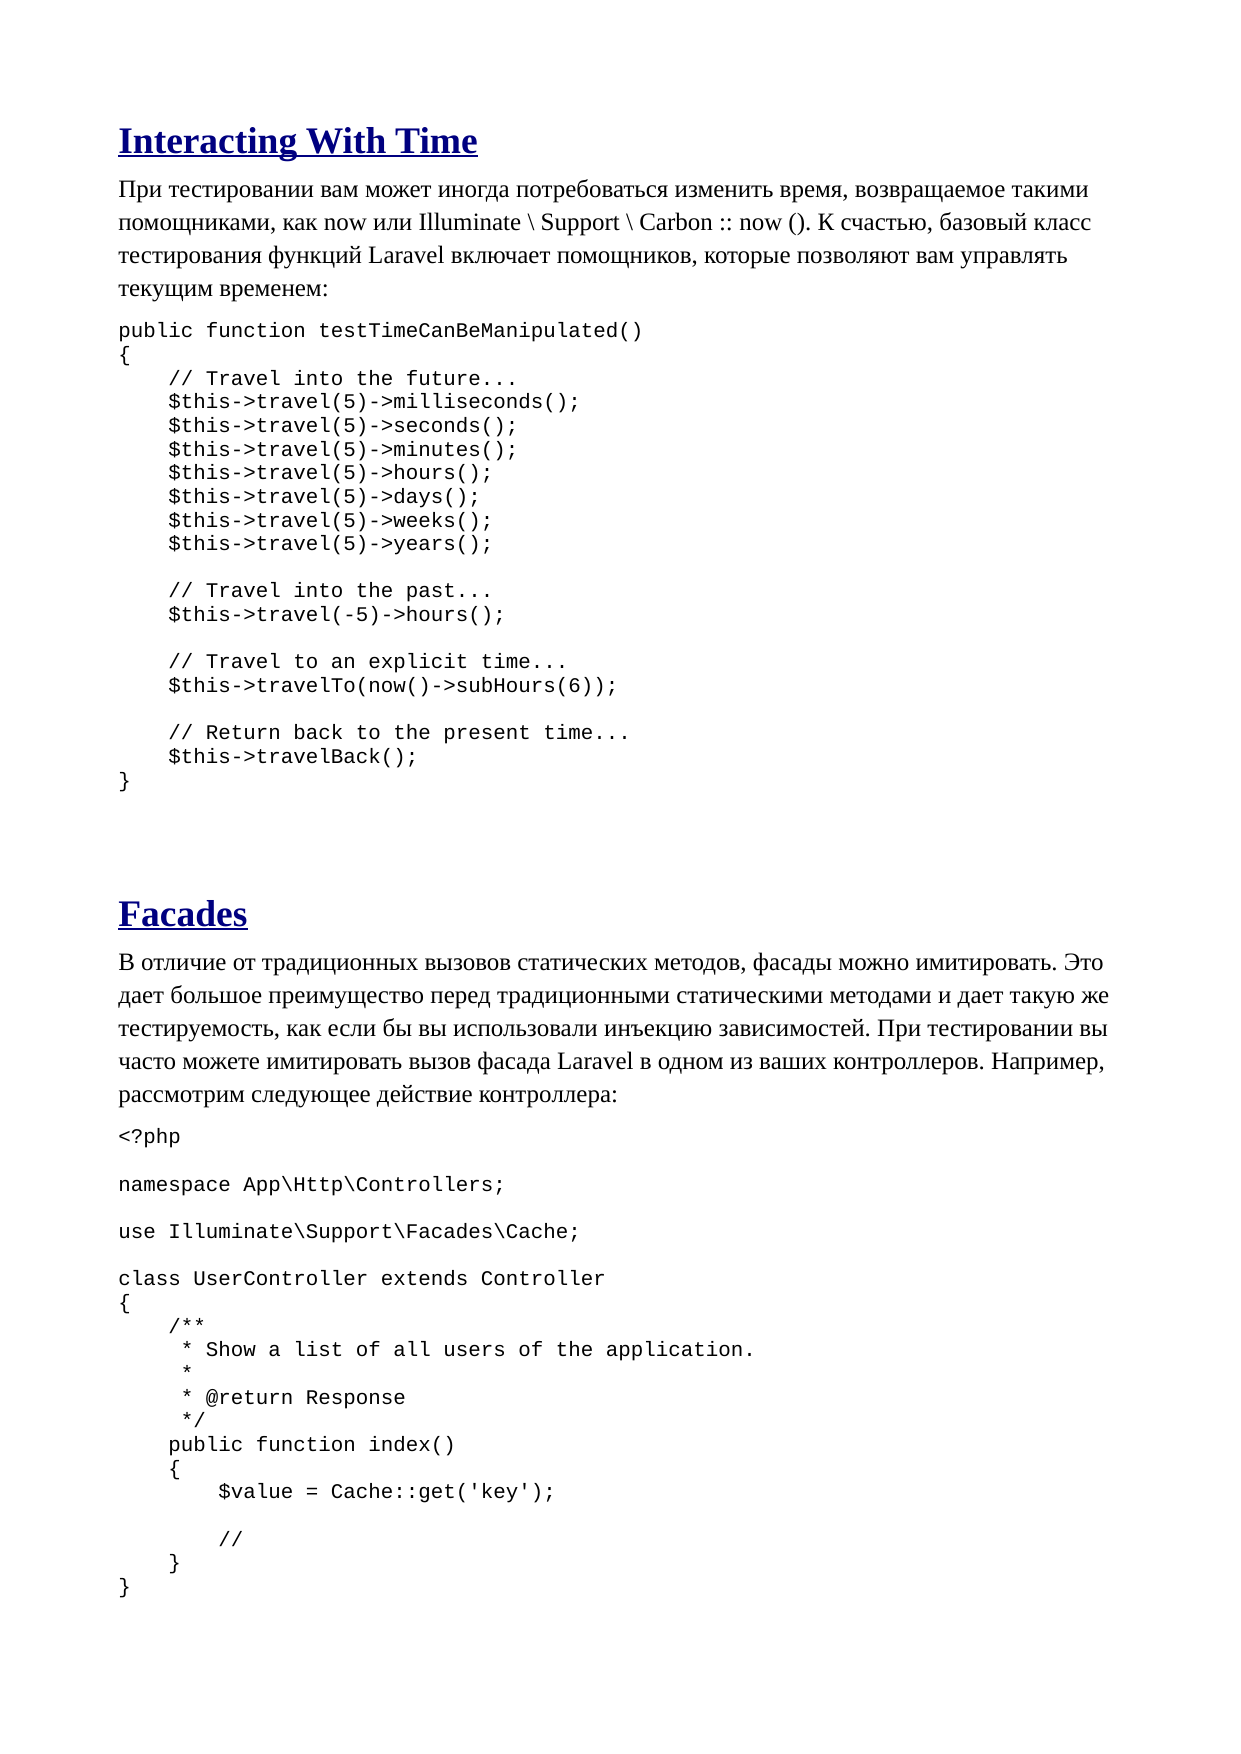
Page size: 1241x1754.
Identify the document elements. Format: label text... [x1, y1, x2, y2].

text $this->travel(5)->seconds(); [118, 415, 1122, 439]
text } [118, 1552, 1122, 1576]
text $this->travelTo(now()->subHours(6)); [118, 675, 1122, 699]
text // Travel into the future... [118, 368, 1122, 391]
text <?php [118, 1127, 1122, 1150]
text $this->travel(5)->hours(); [118, 462, 1122, 486]
text $this->travel(-5)->hours(); [118, 604, 1122, 628]
text // Travel into the past... [118, 581, 1122, 604]
text /** [118, 1316, 1122, 1339]
text $this->travel(5)->milliseconds(); [118, 391, 1122, 415]
text * Show a list of all users of the application. [118, 1339, 1122, 1363]
text public function testTimeCanBeManipulated() [118, 320, 1122, 344]
text { [118, 1292, 1122, 1316]
text * [118, 1363, 1122, 1387]
text namespace App\Http\Controllers; [118, 1174, 1122, 1197]
subtitle Facades [118, 891, 1122, 934]
subtitle Interacting With Time [118, 118, 1122, 161]
text $this->travel(5)->days(); [118, 486, 1122, 509]
text use Illuminate\Support\Facades\Cache; [118, 1221, 1122, 1245]
text } [118, 770, 1122, 793]
text public function index() [118, 1434, 1122, 1458]
text // [118, 1528, 1122, 1552]
text $this->travel(5)->years(); [118, 533, 1122, 557]
text $value = Cache::get('key'); [118, 1481, 1122, 1505]
text При тестировании вам может иногда потребоваться изменить время, возвращаемое такими помощниками, как now или Illuminate \ Support \ Carbon :: now (). К счастью, базовый класс тестирования функций Laravel включает помощников, которые позволяют вам управлять текущим временем: [118, 174, 1122, 302]
text // Travel to an explicit time... [118, 651, 1122, 675]
text { [118, 1458, 1122, 1481]
text { [118, 344, 1122, 368]
text $this->travel(5)->weeks(); [118, 509, 1122, 533]
text $this->travelBack(); [118, 746, 1122, 770]
text // Return back to the present time... [118, 722, 1122, 746]
text $this->travel(5)->minutes(); [118, 439, 1122, 462]
text * @return Response [118, 1387, 1122, 1410]
text */ [118, 1410, 1122, 1434]
text class UserController extends Controller [118, 1268, 1122, 1292]
text В отличие от традиционных вызовов статических методов, фасады можно имитировать. Это дает большое преимущество перед традиционными статическими методами и дает такую же тестируемость, как если бы вы использовали инъекцию зависимостей. При тестировании вы часто можете имитировать вызов фасада Laravel в одном из ваших контроллеров. Например, рассмотрим следующее действие контроллера: [118, 947, 1122, 1108]
text } [118, 1576, 1122, 1599]
